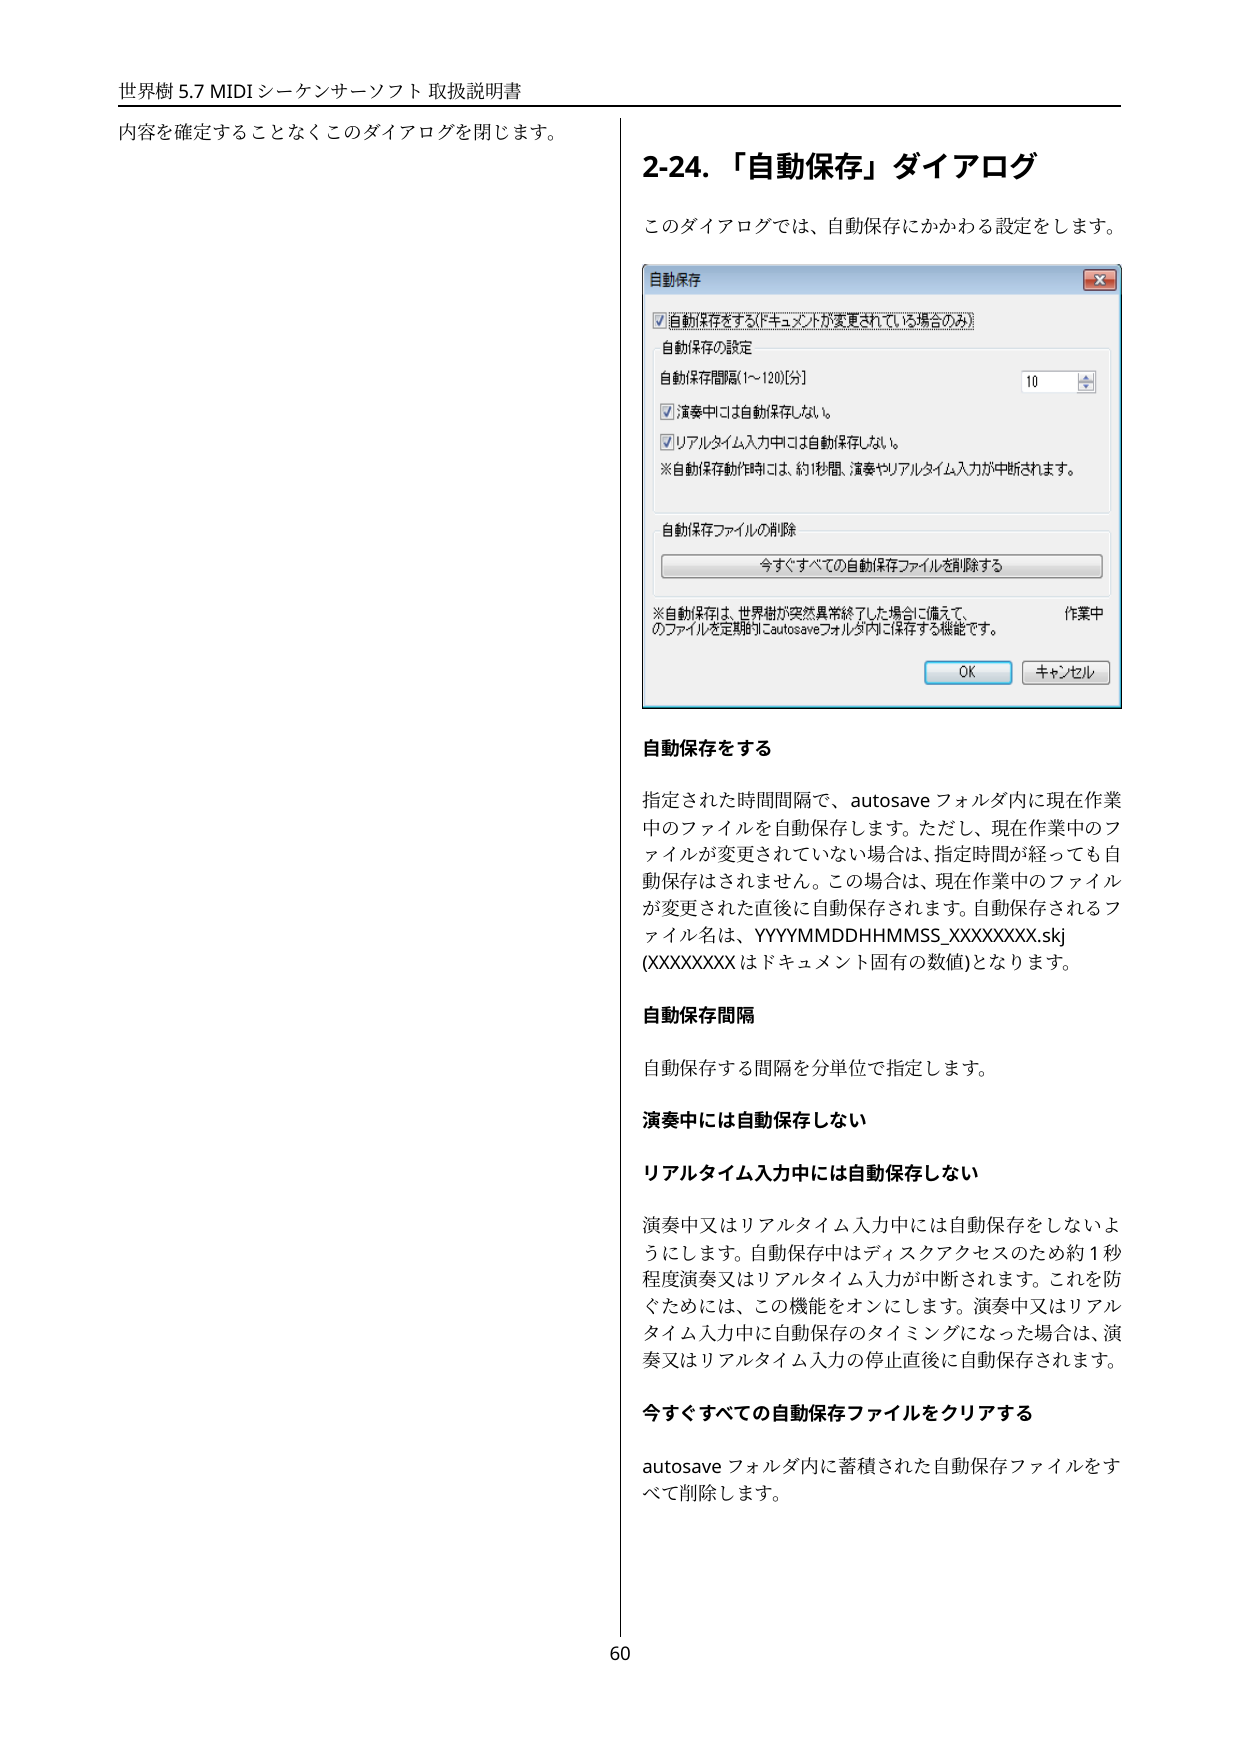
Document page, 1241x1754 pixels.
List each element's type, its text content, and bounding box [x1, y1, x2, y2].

text 演奏中又はリアルタイム入力中には自動保存をしないようにします。自動保存中はディスクアクセスのため約1秒程度演奏又はリアルタイム入力が中断されます。これを防ぐためには、この機能をオンにします。演奏中又はリアルタイム入力中に自動保存のタイミングになった場合は、演奏又はリアルタイム入力の停止直後に自動保存されます。 [642, 1211, 1122, 1373]
text 自動保存をする [642, 734, 1122, 761]
picture [642, 264, 1122, 709]
text 自動保存間隔 [642, 1001, 1122, 1028]
text このダイアログでは、自動保存にかかわる設定をします。 [642, 212, 1122, 238]
text 内容を確定することなくこのダイアログを閉じます。 [118, 118, 598, 145]
subtitle 2-24. 「自動保存」ダイアログ [642, 144, 1122, 186]
text 自動保存する間隔を分単位で指定します。 [642, 1053, 1122, 1080]
text (XXXXXXXXはドキュメント固有の数値)となります。 [642, 948, 1122, 975]
text 演奏中には自動保存しない [642, 1106, 1122, 1133]
text 指定された時間間隔で、autosaveフォルダ内に現在作業中のファイルを自動保存します。ただし、現在作業中のファイルが変更されていない場合は、指定時間が経っても自動保存はされません。この場合は、現在作業中のファイルが変更された直後に自動保存されます。自動保存されるファイル名は、YYYYMMDDHHMMSS_XXXXXXXX.skj [642, 786, 1122, 948]
text autosaveフォルダ内に蓄積された自動保存ファイルをすべて削除します。 [642, 1451, 1122, 1505]
text リアルタイム入力中には自動保存しない [642, 1159, 1122, 1186]
text 今すぐすべての自動保存ファイルをクリアする [642, 1399, 1122, 1426]
